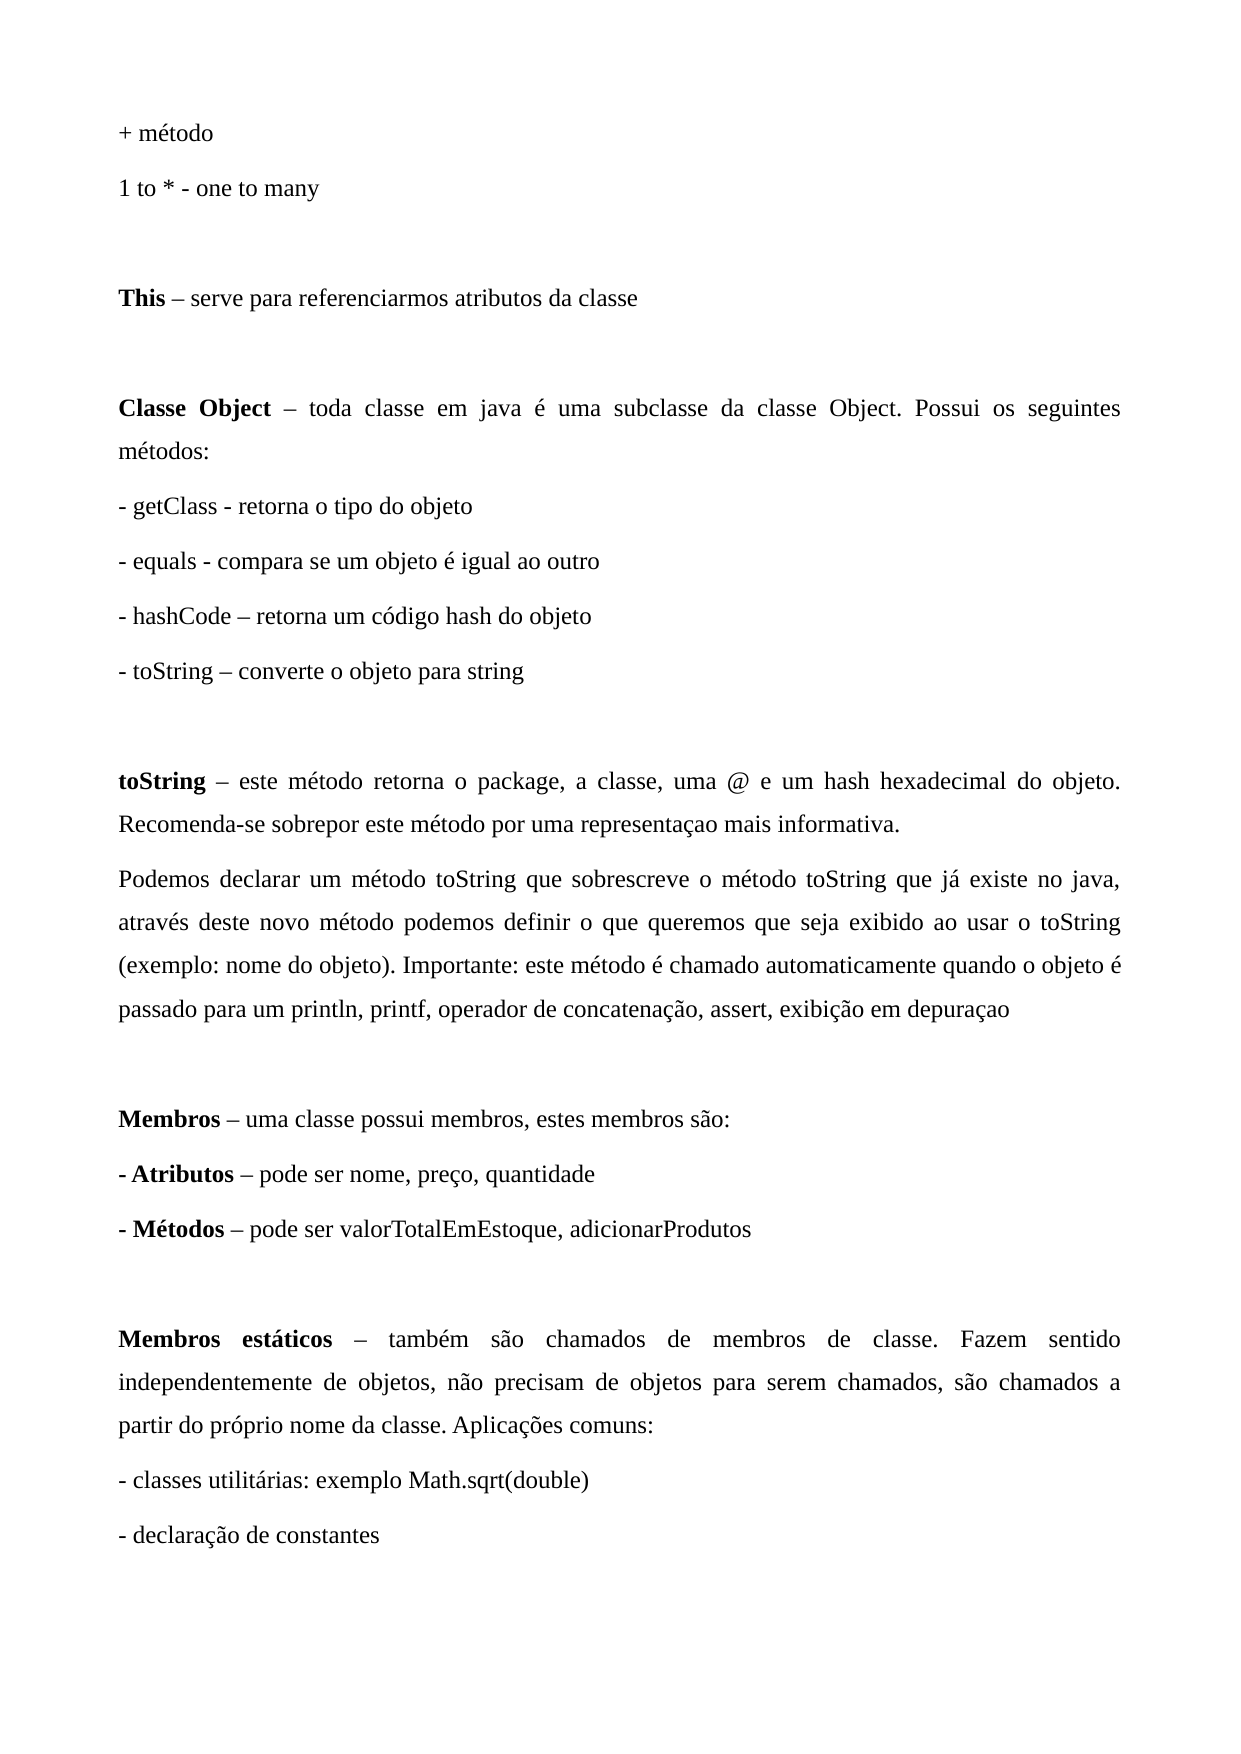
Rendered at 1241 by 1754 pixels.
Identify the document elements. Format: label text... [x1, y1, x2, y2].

text - getClass - retorna o tipo do objeto [118, 491, 1122, 520]
text toString – este método retorna o package, a classe, uma @ e um hash hexadecimal do objeto. Recomenda-se sobrepor este método por uma representaçao mais informativa. [118, 766, 1122, 838]
text Membros estáticos – também são chamados de membros de classe. Fazem sentido independentemente de objetos, não precisam de objetos para serem chamados, são chamados a partir do próprio nome da classe. Aplicações comuns: [118, 1324, 1122, 1439]
text - hashCode – retorna um código hash do objeto [118, 601, 1122, 630]
text - classes utilitárias: exemplo Math.sqrt(double) [118, 1465, 1122, 1494]
text - equals - compara se um objeto é igual ao outro [118, 546, 1122, 575]
text + método [118, 118, 1122, 147]
text - Métodos – pode ser valorTotalEmEstoque, adicionarProdutos [118, 1214, 1122, 1242]
text - Atributos – pode ser nome, preço, quantidade [118, 1159, 1122, 1187]
text - toString – converte o objeto para string [118, 656, 1122, 685]
text - declaração de constantes [118, 1520, 1122, 1549]
text Membros – uma classe possui membros, estes membros são: [118, 1104, 1122, 1132]
text This – serve para referenciarmos atributos da classe [118, 283, 1122, 312]
text Podemos declarar um método toString que sobrescreve o método toString que já existe no java, através deste novo método podemos definir o que queremos que seja exibido ao usar o toString (exemplo: nome do objeto). Importante: este método é chamado automaticamente quando o objeto é passado para um println, printf, operador de concatenação, assert, exibição em depuraçao [118, 864, 1122, 1022]
text Classe Object – toda classe em java é uma subclasse da classe Object. Possui os seguintes métodos: [118, 393, 1122, 465]
text 1 to * - one to many [118, 173, 1122, 202]
